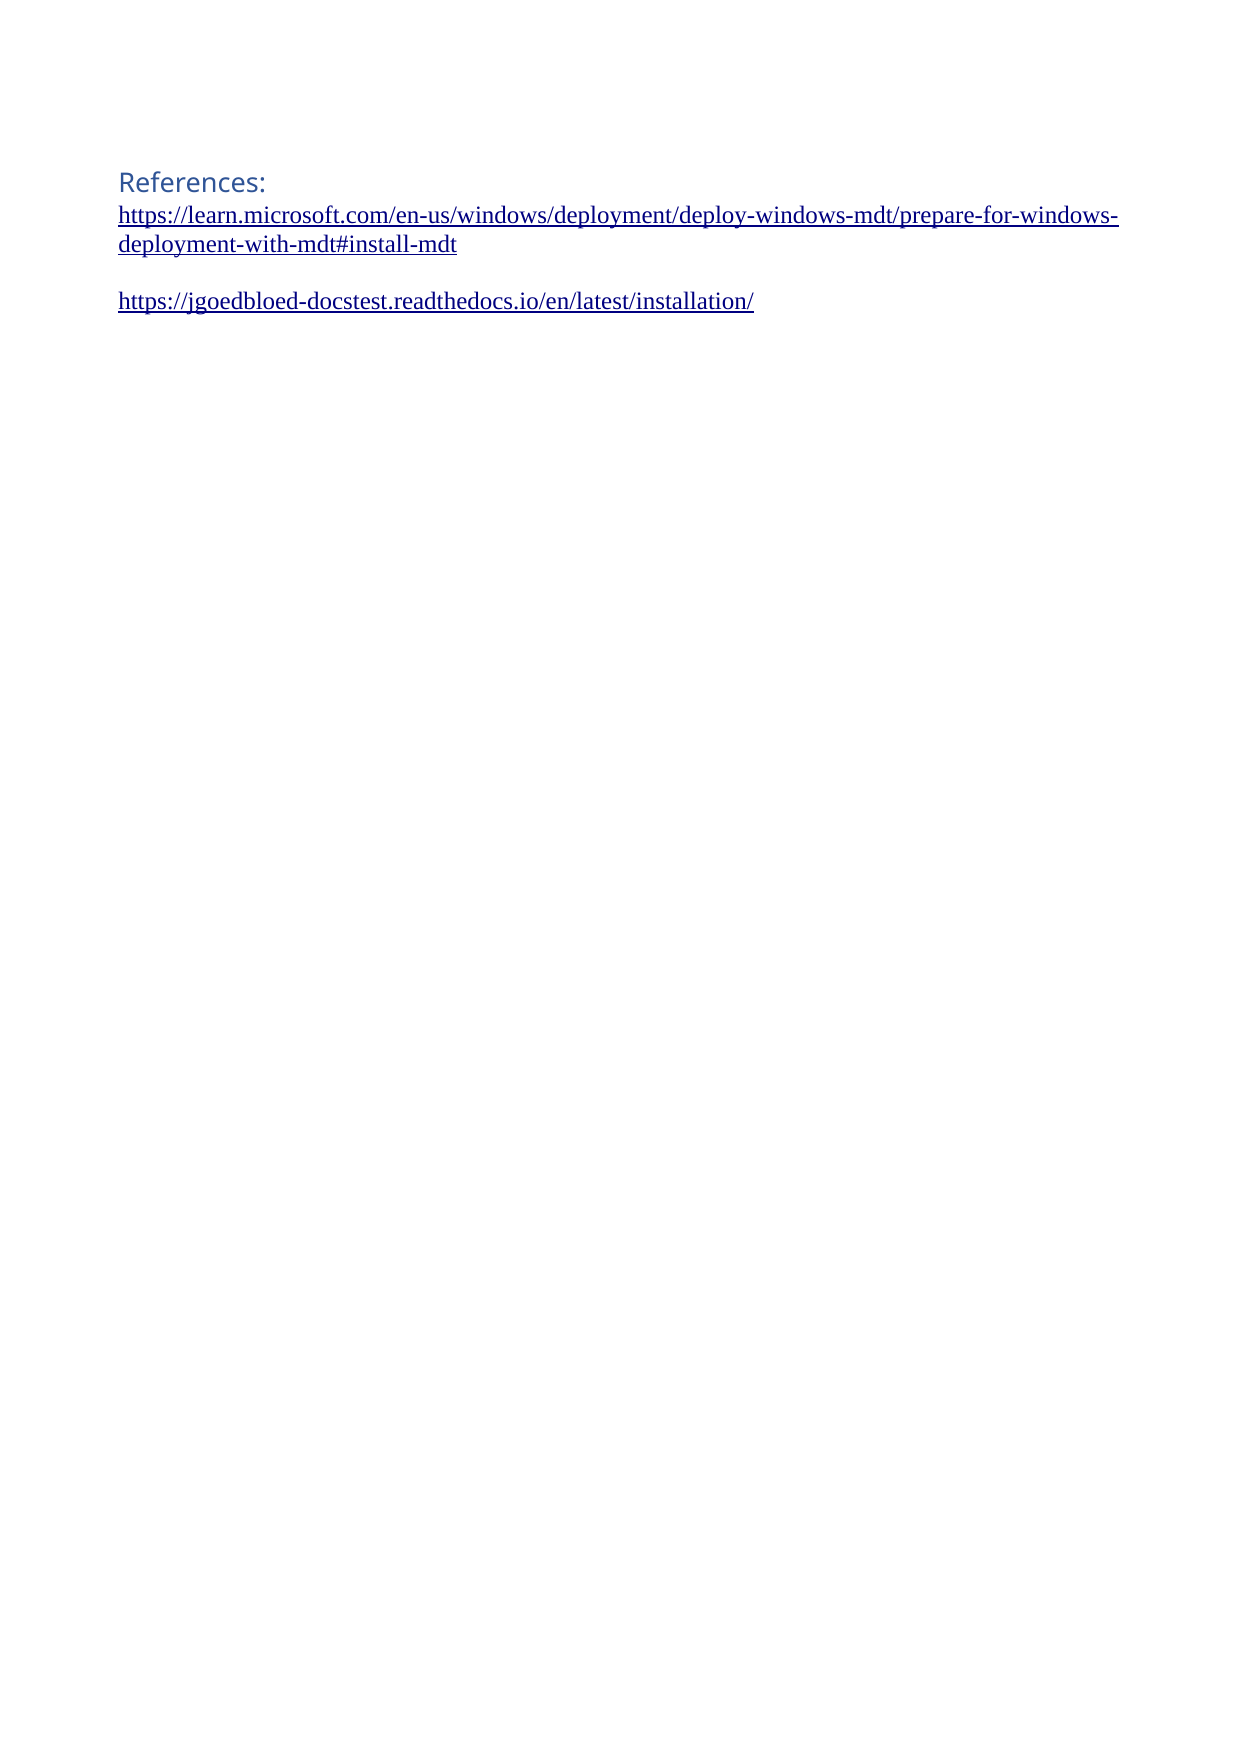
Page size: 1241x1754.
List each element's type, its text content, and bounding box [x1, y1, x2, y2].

subtitle References: [118, 163, 1122, 200]
text https://jgoedbloed-docstest.readthedocs.io/en/latest/installation/ [118, 286, 1122, 315]
text https://learn.microsoft.com/en-us/windows/deployment/deploy-windows-mdt/prepare-for-windows-deployment-with-mdt#install-mdt [118, 200, 1122, 258]
